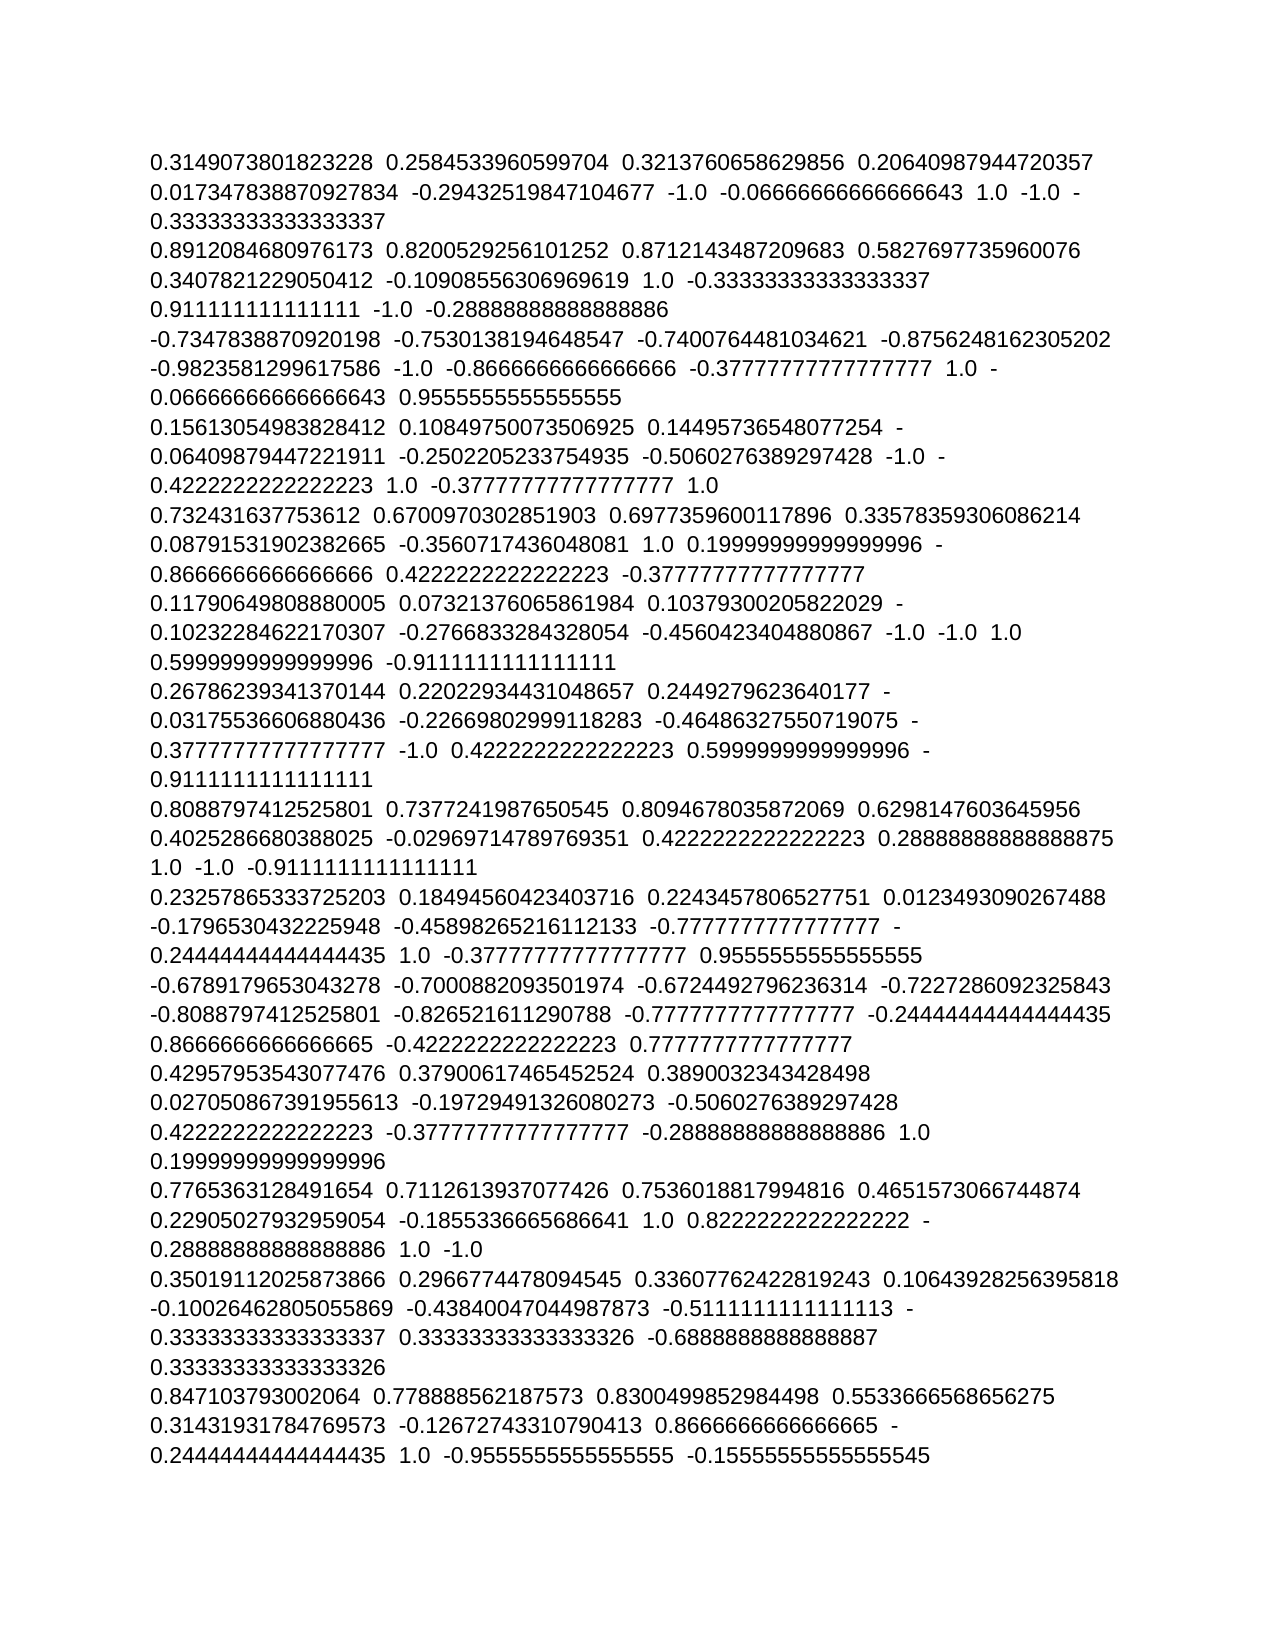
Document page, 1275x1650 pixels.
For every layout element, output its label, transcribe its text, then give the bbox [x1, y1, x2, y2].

text 0.15613054983828412 0.10849750073506925 0.14495736548077254 -0.06409879447221911 -0.2502205233754935 -0.5060276389297428 -1.0 -0.4222222222222223 1.0 -0.37777777777777777 1.0 [150, 414, 1125, 499]
text 0.3149073801823228 0.2584533960599704 0.3213760658629856 0.20640987944720357 0.017347838870927834 -0.29432519847104677 -1.0 -0.06666666666666643 1.0 -1.0 -0.33333333333333337 [150, 150, 1125, 234]
text 0.42957953543077476 0.37900617465452524 0.3890032343428498 0.027050867391955613 -0.19729491326080273 -0.5060276389297428 0.4222222222222223 -0.37777777777777777 -0.28888888888888886 1.0 0.19999999999999996 [150, 1061, 1125, 1174]
text 0.11790649808880005 0.07321376065861984 0.10379300205822029 -0.10232284622170307 -0.2766833284328054 -0.4560423404880867 -1.0 -1.0 1.0 0.5999999999999996 -0.9111111111111111 [150, 591, 1125, 675]
text 0.7765363128491654 0.7112613937077426 0.7536018817994816 0.4651573066744874 0.22905027932959054 -0.1855336665686641 1.0 0.8222222222222222 -0.28888888888888886 1.0 -1.0 [150, 1178, 1125, 1262]
text 0.847103793002064 0.778888562187573 0.8300499852984498 0.5533666568656275 0.31431931784769573 -0.12672743310790413 0.8666666666666665 -0.24444444444444435 1.0 -0.9555555555555555 -0.15555555555555545 [150, 1384, 1125, 1468]
text 0.8912084680976173 0.8200529256101252 0.8712143487209683 0.5827697735960076 0.3407821229050412 -0.10908556306969619 1.0 -0.33333333333333337 0.911111111111111 -1.0 -0.28888888888888886 [150, 238, 1125, 322]
text 0.8088797412525801 0.7377241987650545 0.8094678035872069 0.6298147603645956 0.4025286680388025 -0.02969714789769351 0.4222222222222223 0.28888888888888875 1.0 -1.0 -0.9111111111111111 [150, 796, 1125, 881]
text 0.35019112025873866 0.2966774478094545 0.33607762422819243 0.10643928256395818 -0.10026462805055869 -0.43840047044987873 -0.5111111111111113 -0.33333333333333337 0.33333333333333326 -0.6888888888888887 0.33333333333333326 [150, 1266, 1125, 1380]
text -0.7347838870920198 -0.7530138194648547 -0.7400764481034621 -0.8756248162305202 -0.9823581299617586 -1.0 -0.8666666666666666 -0.37777777777777777 1.0 -0.06666666666666643 0.9555555555555555 [150, 326, 1125, 411]
text -0.6789179653043278 -0.7000882093501974 -0.6724492796236314 -0.7227286092325843 -0.8088797412525801 -0.826521611290788 -0.7777777777777777 -0.24444444444444435 0.8666666666666665 -0.4222222222222223 0.7777777777777777 [150, 972, 1125, 1057]
text 0.26786239341370144 0.22022934431048657 0.2449279623640177 -0.03175536606880436 -0.22669802999118283 -0.46486327550719075 -0.37777777777777777 -1.0 0.4222222222222223 0.5999999999999996 -0.9111111111111111 [150, 679, 1125, 792]
text 0.23257865333725203 0.18494560423403716 0.2243457806527751 0.0123493090267488 -0.1796530432225948 -0.45898265216112133 -0.7777777777777777 -0.24444444444444435 1.0 -0.37777777777777777 0.9555555555555555 [150, 884, 1125, 969]
text 0.732431637753612 0.6700970302851903 0.6977359600117896 0.33578359306086214 0.08791531902382665 -0.3560717436048081 1.0 0.19999999999999996 -0.8666666666666666 0.4222222222222223 -0.37777777777777777 [150, 502, 1125, 587]
